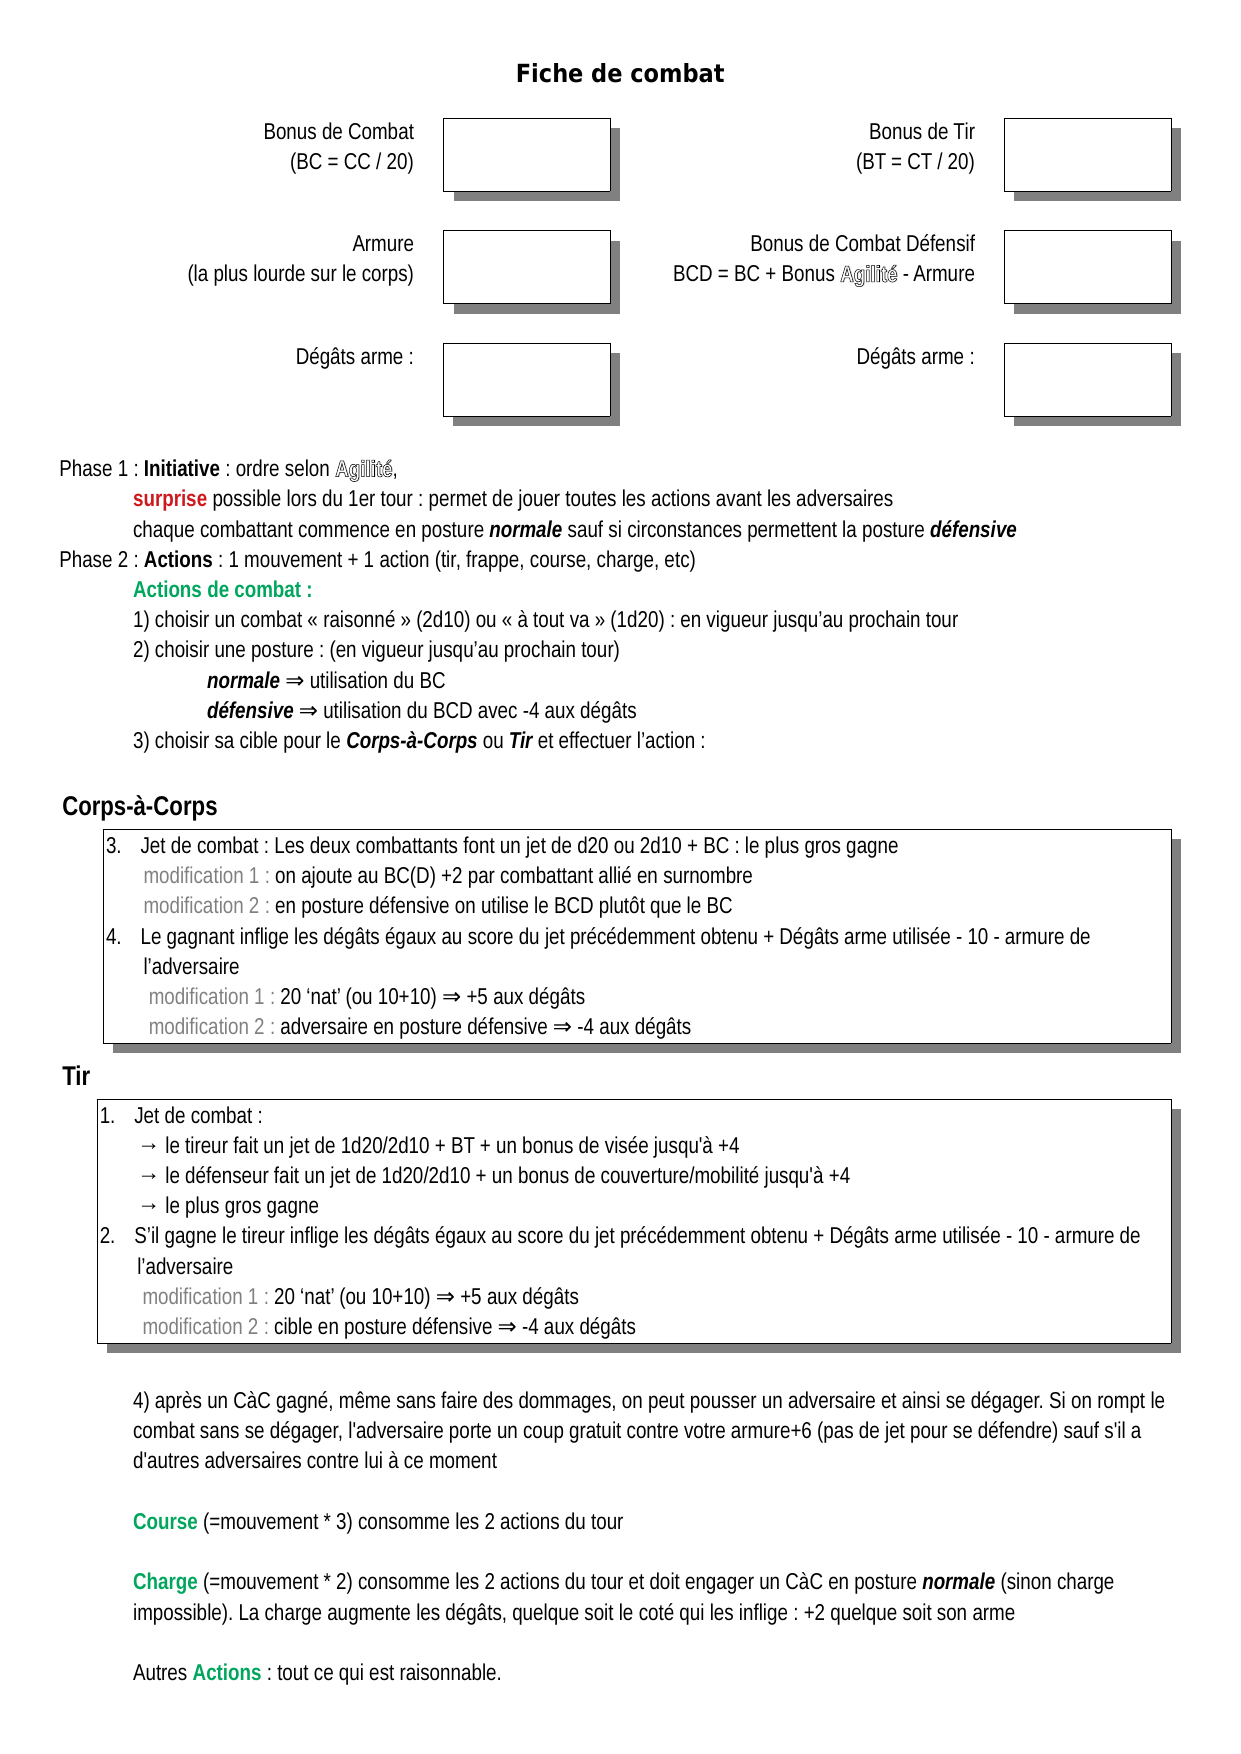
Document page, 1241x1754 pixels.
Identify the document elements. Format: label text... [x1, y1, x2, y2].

text Phase 1 : Initiative : ordre selon Agilité, [59, 455, 1181, 482]
text 2) choisir une posture : (en vigueur jusqu’au prochain tour) normale ⇒ utilisation du BC défensive ⇒ utilisation du BCD avec -4 aux dégâts [133, 636, 1181, 723]
text Dégâts arme : [649, 343, 974, 369]
text Autres Actions : tout ce qui est raisonnable. [133, 1659, 1181, 1685]
text Dégâts arme : [59, 343, 413, 369]
text Bonus de Combat [59, 118, 414, 144]
text 1) choisir un combat « raisonné » (2d10) ou « à tout va » (1d20) : en vigueur jusqu’au prochain tour [133, 606, 1181, 633]
text Bonus de Tir [649, 118, 974, 144]
list Jet de combat : → le tireur fait un jet de 1d20/2d10 + BT + un bonus de visée jusqu'à +4 → le défenseur fait un jet de 1d20/2d10 + un bonus de couverture/mobilité jusqu'à +4 → le plus gros gagne [98, 1100, 1171, 1218]
text Corps-à-Corps [59, 787, 1181, 824]
text Course (=mouvement * 3) consomme les 2 actions du tour [133, 1508, 1181, 1534]
text (BC = CC / 20) [59, 148, 414, 174]
text 4) après un CàC gagné, même sans faire des dommages, on peut pousser un adversaire et ainsi se dégager. Si on rompt le combat sans se dégager, l'adversaire porte un coup gratuit contre votre armure+6 (pas de jet pour se défendre) sauf s'il a d'autres adversaires contre lui à ce moment [133, 1387, 1181, 1474]
text Bonus de Combat Défensif BCD = BC + Bonus Agilité - Armure [649, 230, 974, 287]
text Actions de combat : [133, 576, 1181, 602]
text chaque combattant commence en posture normale sauf si circonstances permettent la posture défensive [133, 516, 1181, 542]
list Jet de combat : Les deux combattants font un jet de d20 ou 2d10 + BC : le plus gros gagne modification 1 : on ajoute au BC(D) +2 par combattant allié en surnombre modification 2 : en posture défensive on utilise le BCD plutôt que le BC [104, 830, 1171, 919]
text (BT = CT / 20) [649, 148, 974, 174]
list S’il gagne le tireur inflige les dégâts égaux au score du jet précédemment obtenu + Dégâts arme utilisée - 10 - armure de l’adversaire modification 1 : 20 ‘nat’ (ou 10+10) ⇒ +5 aux dégâts modification 2 : cible en posture défensive ⇒ -4 aux dégâts [98, 1219, 1171, 1342]
text Tir [59, 1057, 1181, 1094]
text surprise possible lors du 1er tour : permet de jouer toutes les actions avant les adversaires [133, 485, 1181, 512]
text Armure (la plus lourde sur le corps) [59, 230, 414, 287]
text Phase 2 : Actions : 1 mouvement + 1 action (tir, frappe, course, charge, etc) [59, 546, 1181, 572]
text 3) choisir sa cible pour le Corps-à-Corps ou Tir et effectuer l’action : [133, 727, 1181, 753]
text Charge (=mouvement * 2) consomme les 2 actions du tour et doit engager un CàC en posture normale (sinon charge impossible). La charge augmente les dégâts, quelque soit le coté qui les inflige : +2 quelque soit son arme [133, 1568, 1181, 1625]
list Le gagnant inflige les dégâts égaux au score du jet précédemment obtenu + Dégâts arme utilisée - 10 - armure de l’adversaire modification 1 : 20 ‘nat’ (ou 10+10) ⇒ +5 aux dégâts modification 2 : adversaire en posture défensive ⇒ -4 aux dégâts [104, 919, 1171, 1043]
